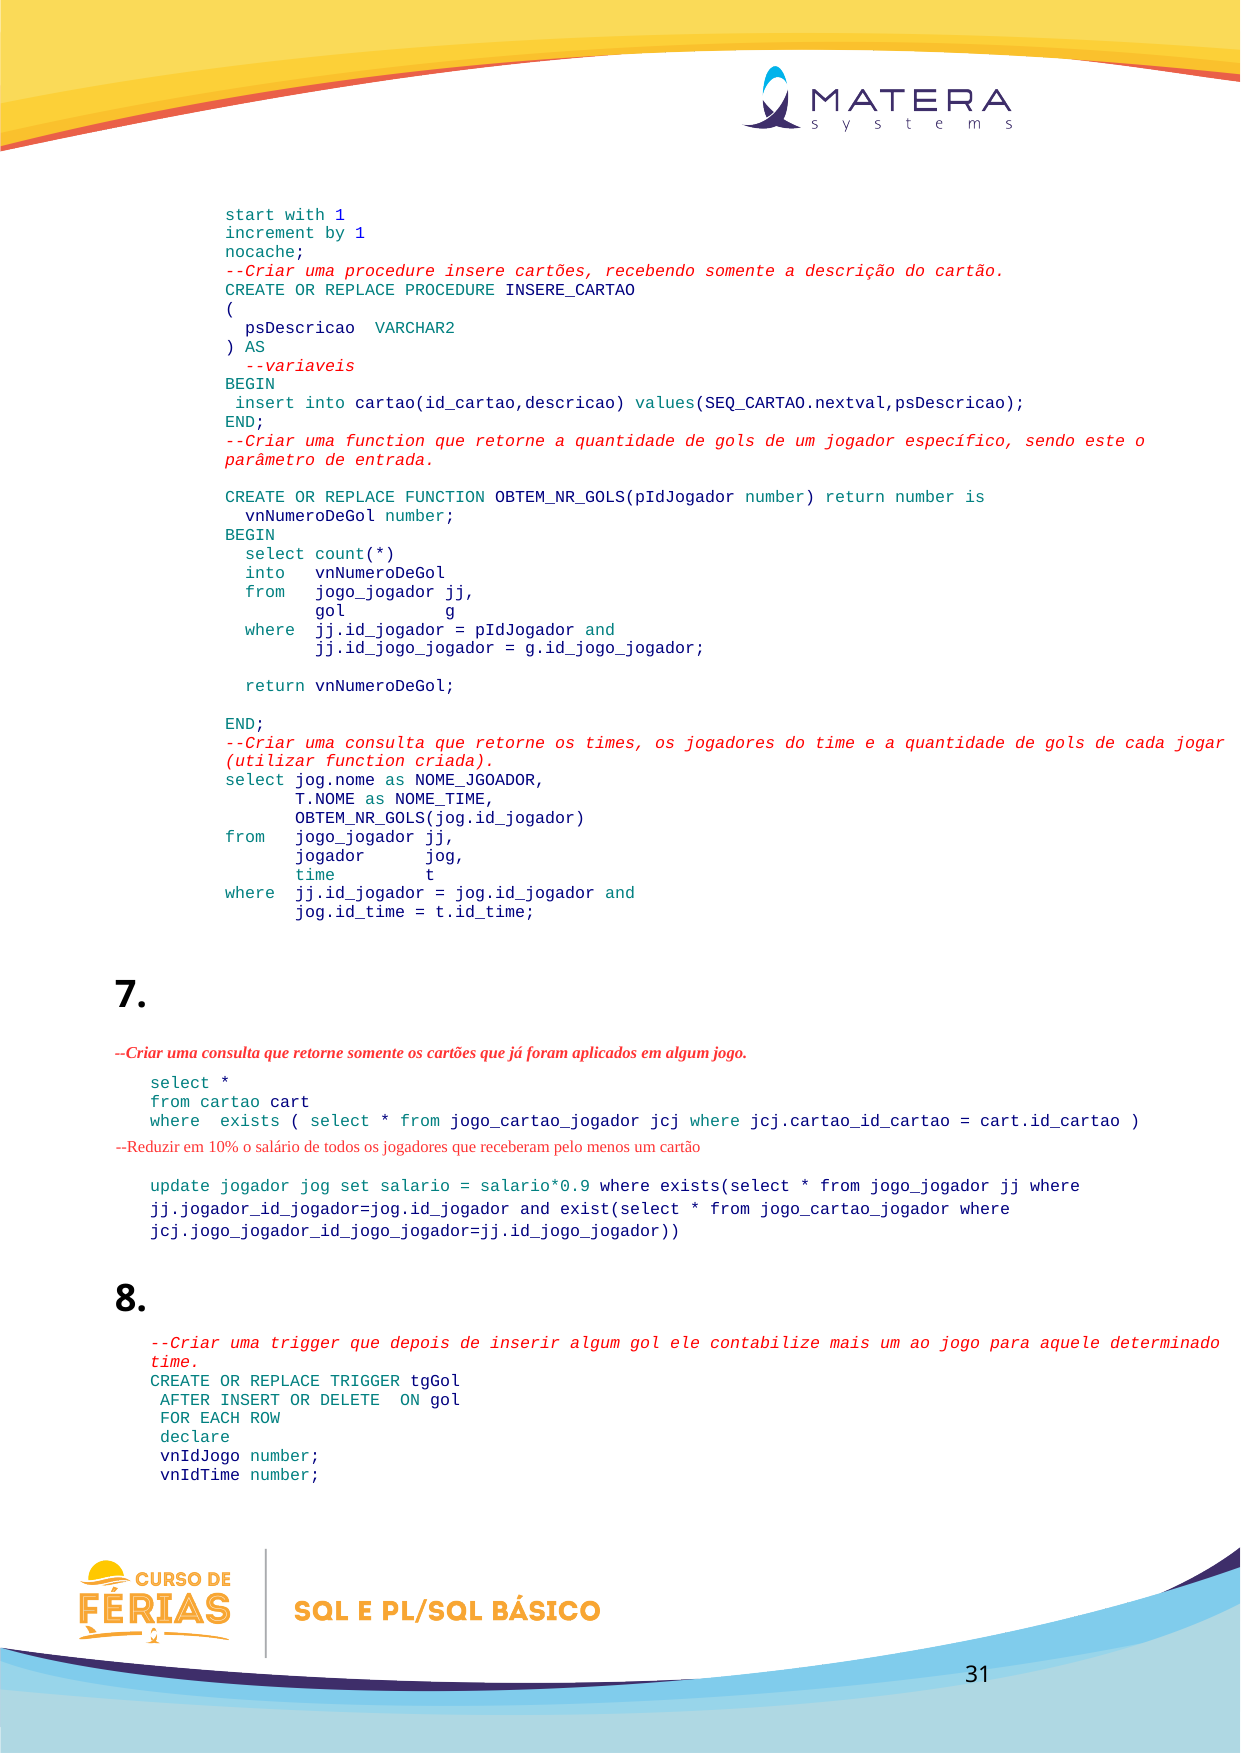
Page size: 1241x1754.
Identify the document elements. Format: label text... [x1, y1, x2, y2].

text vnNumeroDeGol number; [225, 508, 1240, 527]
subtitle 8. [114, 1270, 1181, 1322]
text from cartao cart [75, 1094, 1240, 1113]
text CREATE OR REPLACE FUNCTION OBTEM_NR_GOLS(pIdJogador number) return number is [225, 489, 1240, 508]
text FOR EACH ROW [150, 1410, 1240, 1429]
text --variaveis [225, 357, 1240, 376]
text select jog.nome as NOME_JGOADOR, [225, 772, 1240, 791]
text ) AS [225, 338, 1240, 357]
text AFTER INSERT OR DELETE ON gol [150, 1391, 1240, 1410]
text declare [150, 1429, 1240, 1448]
text CREATE OR REPLACE TRIGGER tgGol [150, 1372, 1240, 1391]
text vnIdTime number; [150, 1467, 1240, 1485]
text increment by 1 [225, 225, 1240, 244]
text OBTEM_NR_GOLS(jog.id_jogador) [225, 809, 1240, 828]
text BEGIN [225, 527, 1240, 546]
text END; [225, 414, 1240, 432]
text where exists ( select * from jogo_cartao_jogador jcj where jcj.cartao_id_cartao = cart.id_cartao ) [75, 1113, 1240, 1131]
text return vnNumeroDeGol; [225, 678, 1240, 696]
text T.NOME as NOME_TIME, [225, 791, 1240, 809]
text from jogo_jogador jj, [225, 828, 1240, 847]
text psDescricao VARCHAR2 [225, 319, 1240, 338]
text insert into cartao(id_cartao,descricao) values(SEQ_CARTAO.nextval,psDescricao); [225, 395, 1240, 414]
subtitle --Criar uma consulta que retorne somente os cartões que já foram aplicados em algum jogo. [114, 1043, 1181, 1062]
text --Criar uma consulta que retorne os times, os jogadores do time e a quantidade de gols de cada jogar (utilizar function criada). [225, 734, 1240, 772]
text --Criar uma function que retorne a quantidade de gols de um jogador específico, sendo este o parâmetro de entrada. [225, 432, 1240, 470]
text update jogador jog set salario = salario*0.9 where exists(select * from jogo_jogador jj where jj.jogador_id_jogador=jog.id_jogador and exist(select * from jogo_cartao_jogador where jcj.jogo_jogador_id_jogo_jogador=jj.id_jogo_jogador)) [0, 1178, 1152, 1242]
text ( [225, 301, 1240, 319]
subtitle 7. [114, 967, 1181, 1018]
text select * [75, 1075, 1240, 1094]
text END; [225, 715, 1240, 734]
text nocache; [225, 244, 1240, 263]
text where jj.id_jogador = pIdJogador and [225, 621, 1240, 640]
text gol g [225, 602, 1240, 621]
text CREATE OR REPLACE PROCEDURE INSERE_CARTAO [225, 282, 1240, 301]
picture [0, 0, 1241, 1753]
text vnIdJogo number; [150, 1448, 1240, 1467]
text start with 1 [225, 206, 1240, 225]
text time t [225, 866, 1240, 885]
text where jj.id_jogador = jog.id_jogador and [225, 885, 1240, 904]
text --Criar uma trigger que depois de inserir algum gol ele contabilize mais um ao jogo para aquele determinado time. [150, 1334, 1240, 1372]
text --Criar uma procedure insere cartões, recebendo somente a descrição do cartão. [225, 263, 1240, 282]
text from jogo_jogador jj, [225, 583, 1240, 602]
text jog.id_time = t.id_time; [225, 904, 1240, 923]
text jj.id_jogo_jogador = g.id_jogo_jogador; [225, 640, 1240, 659]
text select count(*) [225, 546, 1240, 564]
text into vnNumeroDeGol [225, 564, 1240, 583]
text BEGIN [225, 376, 1240, 395]
text jogador jog, [225, 847, 1240, 866]
text --Reduzir em 10% o salário de todos os jogadores que receberam pelo menos um cartão [0, 1131, 1152, 1158]
